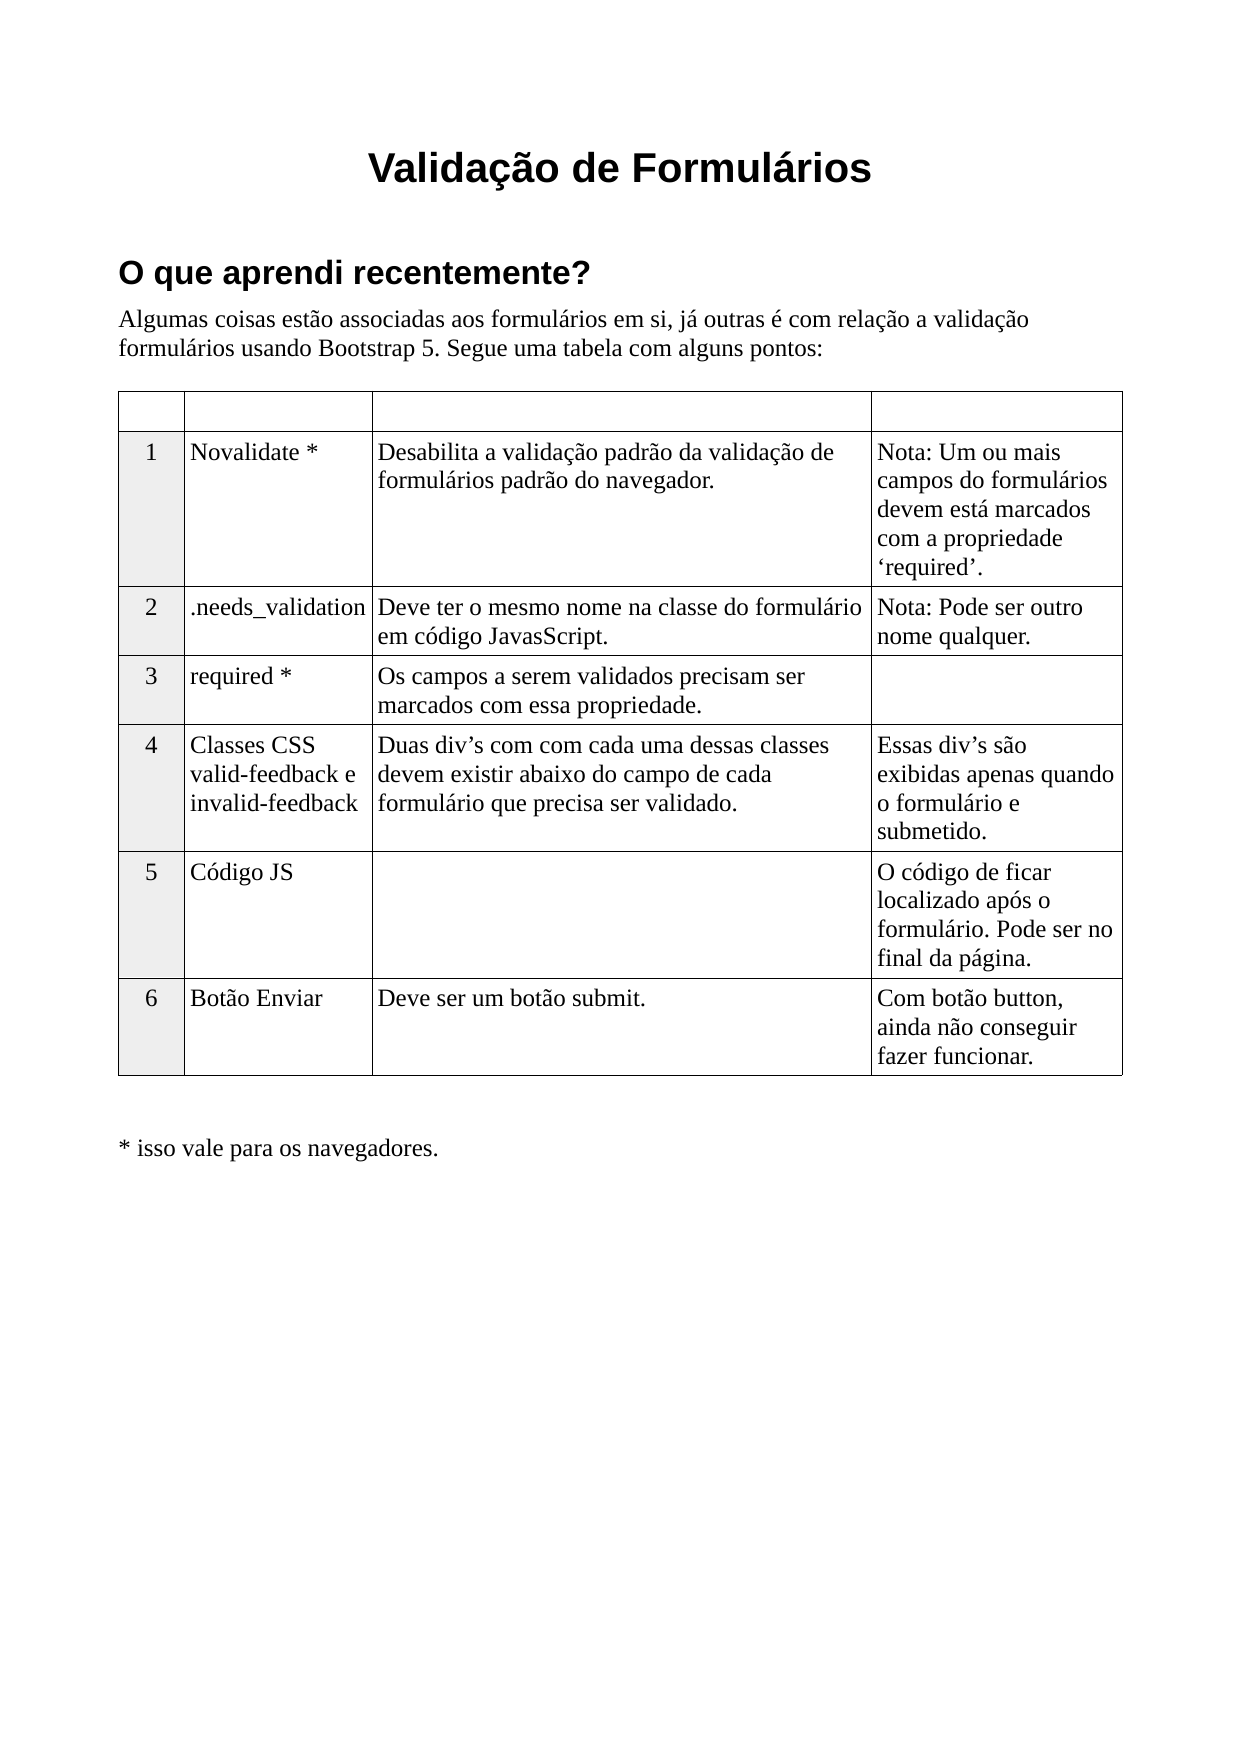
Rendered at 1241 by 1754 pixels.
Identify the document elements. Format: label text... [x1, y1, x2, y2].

table_cell Nota: Pode ser outro nome qualquer. [872, 587, 1122, 655]
table_cell Deve ser um botão submit. [373, 979, 871, 1075]
subtitle O que aprendi recentemente? [118, 253, 1122, 292]
table_cell Botão Enviar [185, 979, 372, 1075]
table_cell Os campos a serem validados precisam ser marcados com essa propriedade. [373, 656, 871, 724]
table_cell Novalidate * [185, 432, 372, 586]
table_cell 6 [119, 979, 184, 1075]
table_cell Duas div’s com com cada uma dessas classes devem existir abaixo do campo de cada formulário que precisa ser validado. [373, 725, 871, 851]
table_header [872, 392, 1122, 431]
table_cell 2 [119, 587, 184, 655]
title Validação de Formulários [118, 143, 1122, 191]
table_header [185, 392, 372, 431]
table_cell 3 [119, 656, 184, 724]
table_header [373, 392, 871, 431]
table_cell O código de ficar localizado após o formulário. Pode ser no final da página. [872, 852, 1122, 977]
table_cell Essas div’s são exibidas apenas quando o formulário e submetido. [872, 725, 1122, 851]
table_cell 1 [119, 432, 184, 586]
table_cell .needs_validation [185, 587, 372, 655]
table_cell Deve ter o mesmo nome na classe do formulário em código JavasScript. [373, 587, 871, 655]
table_cell Classes CSS valid-feedback e invalid-feedback [185, 725, 372, 851]
table_cell required * [185, 656, 372, 724]
table_cell Nota: Um ou mais campos do formulários devem está marcados com a propriedade ‘required’. [872, 432, 1122, 586]
text Algumas coisas estão associadas aos formulários em si, já outras é com relação a validação formulários usando Bootstrap 5. Segue uma tabela com alguns pontos: [118, 304, 1122, 362]
table_header [119, 392, 184, 431]
table_cell 4 [119, 725, 184, 851]
table_cell Desabilita a validação padrão da validação de formulários padrão do navegador. [373, 432, 871, 586]
table_cell Código JS [185, 852, 372, 977]
table_cell [872, 656, 1122, 724]
table_cell 5 [119, 852, 184, 977]
table_cell Com botão button, ainda não conseguir fazer funcionar. [872, 979, 1122, 1075]
table_cell [373, 852, 871, 977]
text * isso vale para os navegadores. [118, 1133, 1122, 1162]
